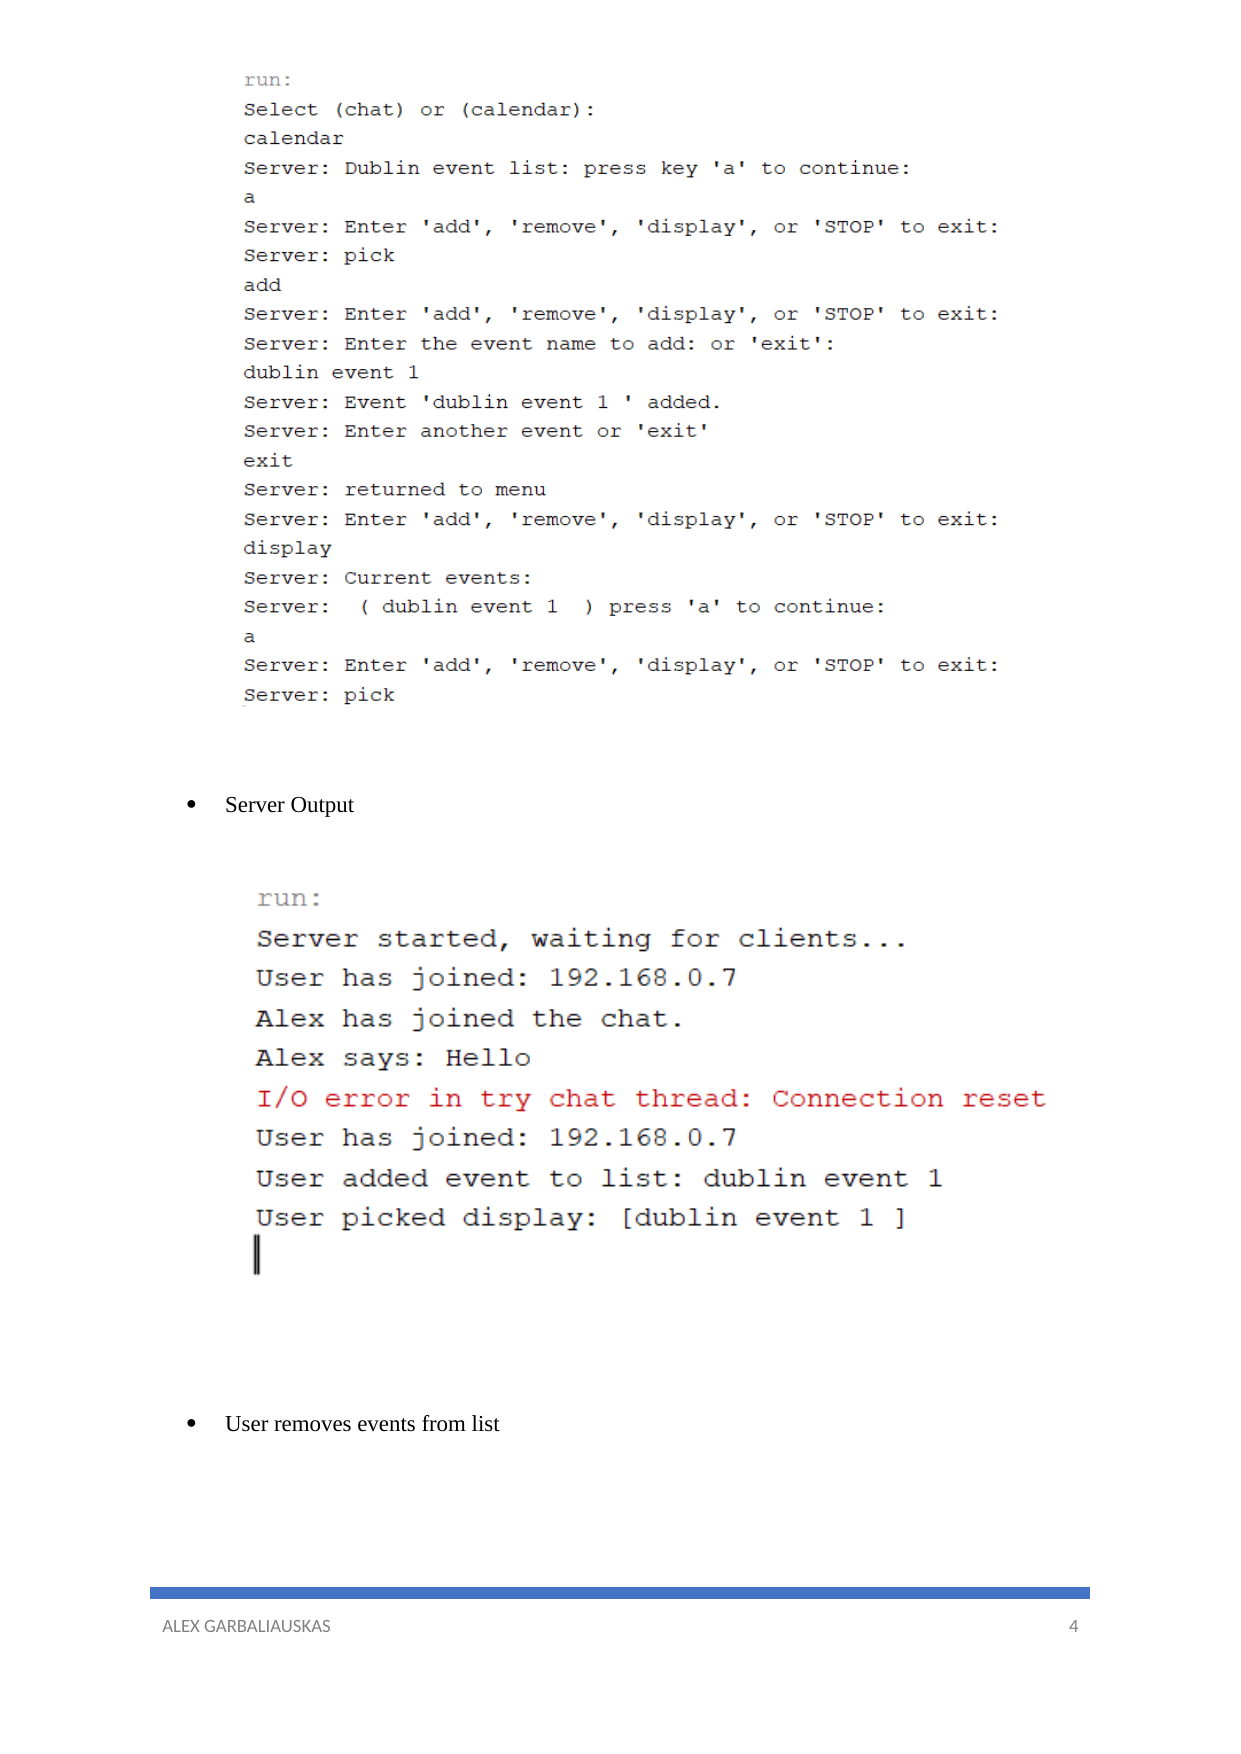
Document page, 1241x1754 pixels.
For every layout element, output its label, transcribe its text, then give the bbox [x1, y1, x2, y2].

list Server Output [187, 791, 1090, 817]
list User removes events from list [187, 1410, 1090, 1436]
